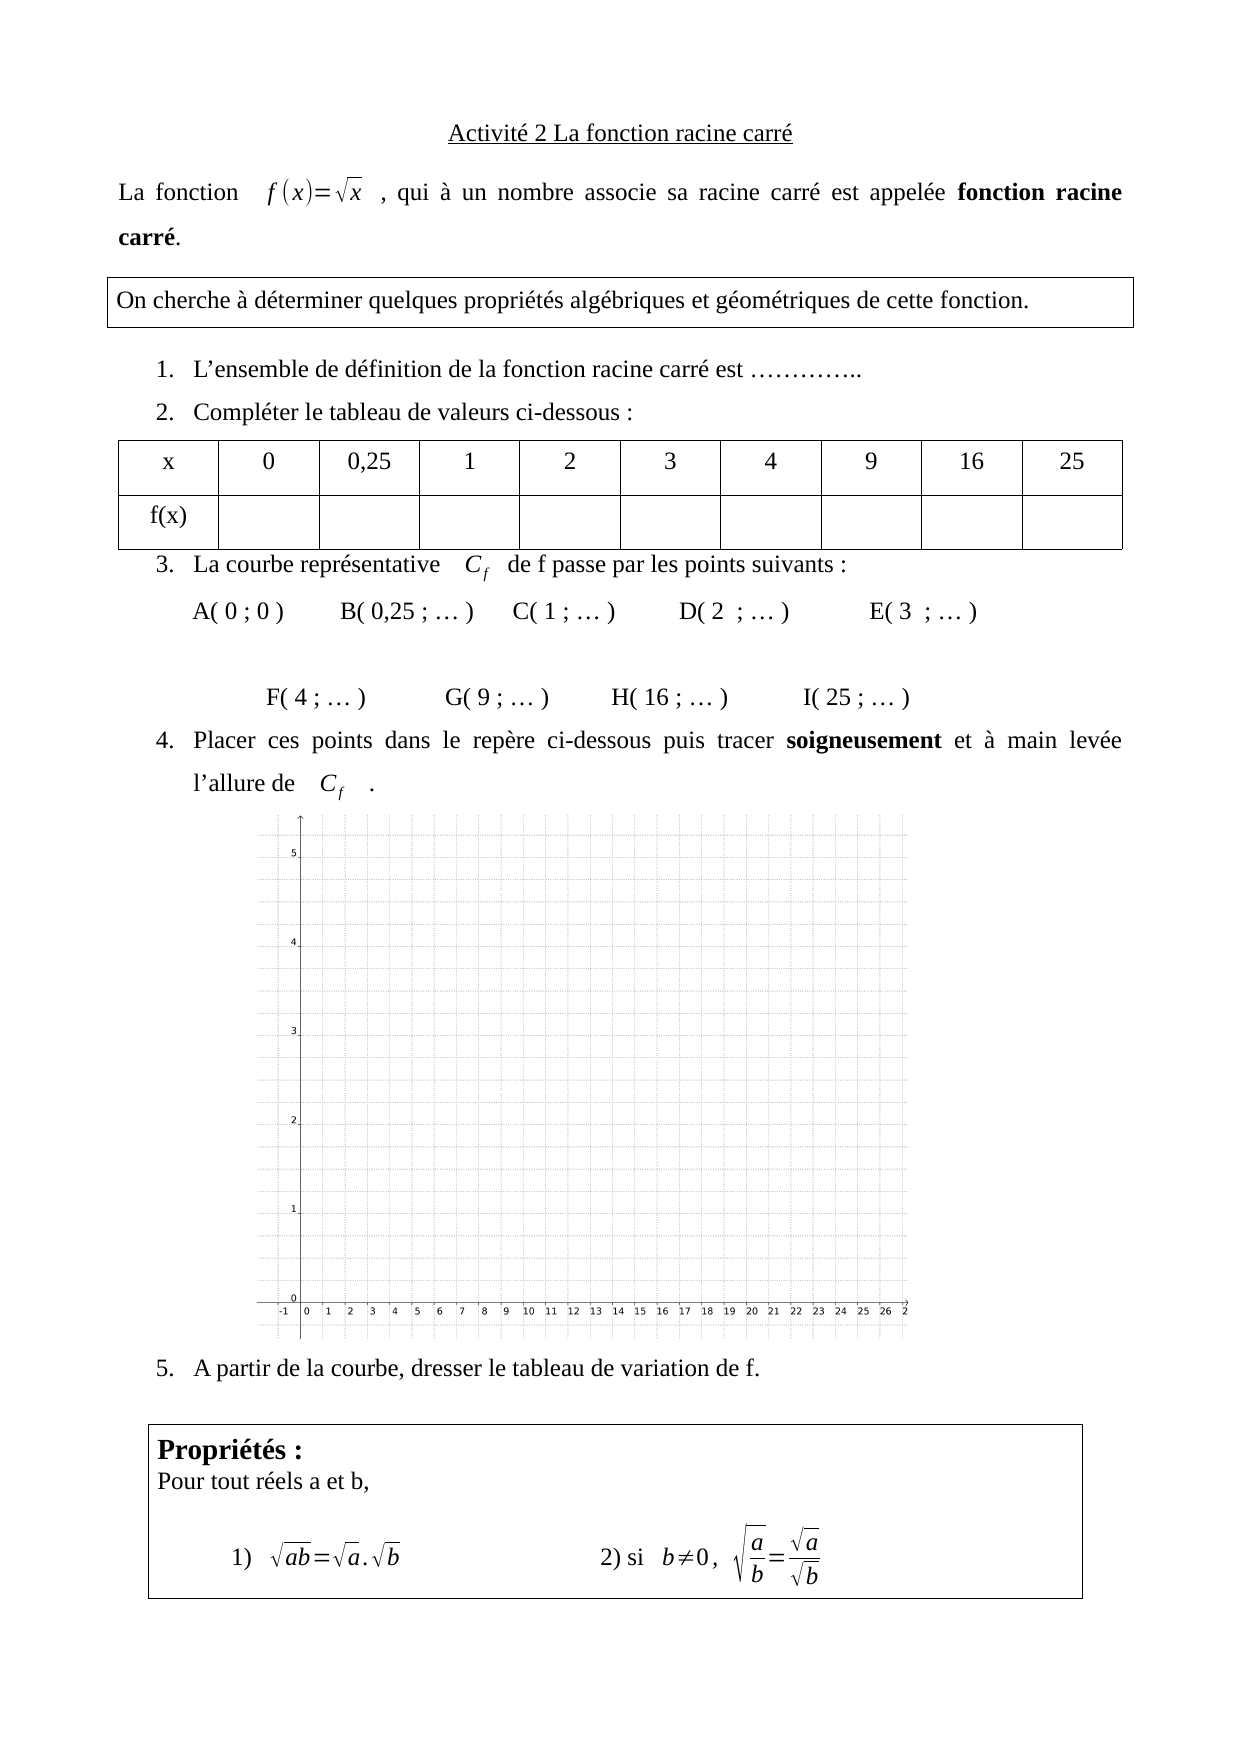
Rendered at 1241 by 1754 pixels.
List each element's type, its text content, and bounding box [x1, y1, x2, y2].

text Activité 2 La fonction racine carré [118, 118, 1122, 147]
table_cell [420, 496, 519, 549]
list Propriétés : [157, 1432, 1073, 1466]
table_header 16 [922, 441, 1022, 494]
table_header 0,25 [320, 441, 419, 494]
list [156, 265, 1122, 277]
table_header 3 [621, 441, 720, 494]
table_cell [219, 496, 319, 549]
picture [256, 815, 909, 1339]
text La fonction , qui à un nombre associe sa racine carré est appelée fonction racine carré. [118, 176, 1122, 250]
list L’ensemble de définition de la fonction racine carré est ………….. [156, 328, 1122, 382]
table_header 9 [822, 441, 921, 494]
text F( 4 ; … ) G( 9 ; … ) H( 16 ; … ) I( 25 ; … ) [118, 682, 1122, 711]
table_cell [621, 496, 720, 549]
table_cell [822, 496, 921, 549]
list Placer ces points dans le repère ci-dessous puis tracer soigneusement et à main levée l’allure de . [156, 725, 1122, 801]
table_header 25 [1023, 441, 1122, 494]
text A( 0 ; 0 ) B( 0,25 ; … ) C( 1 ; … ) D( 2 ; … ) E( 3 ; … ) [118, 596, 1122, 625]
table_header 0 [219, 441, 319, 494]
table_header x [119, 441, 218, 494]
table_header 2 [520, 441, 620, 494]
list [108, 278, 1133, 327]
table_cell [922, 496, 1022, 549]
table_cell [1023, 496, 1122, 549]
list On cherche à déterminer quelques propriétés algébriques et géométriques de cette fonction. [116, 286, 1124, 314]
list Pour tout réels a et b, [157, 1466, 1073, 1495]
list 1) 2) si [157, 1523, 1073, 1589]
table_header 1 [420, 441, 519, 494]
list La courbe représentative de f passe par les points suivants : [156, 550, 1122, 582]
table_cell [320, 496, 419, 549]
table_header 4 [721, 441, 821, 494]
table_cell f(x) [119, 496, 218, 549]
list [149, 1425, 1082, 1598]
table_cell [721, 496, 821, 549]
list A partir de la courbe, dresser le tableau de variation de f. [156, 815, 1122, 1382]
table_cell [520, 496, 620, 549]
list Compléter le tableau de valeurs ci-dessous : [156, 397, 1122, 426]
